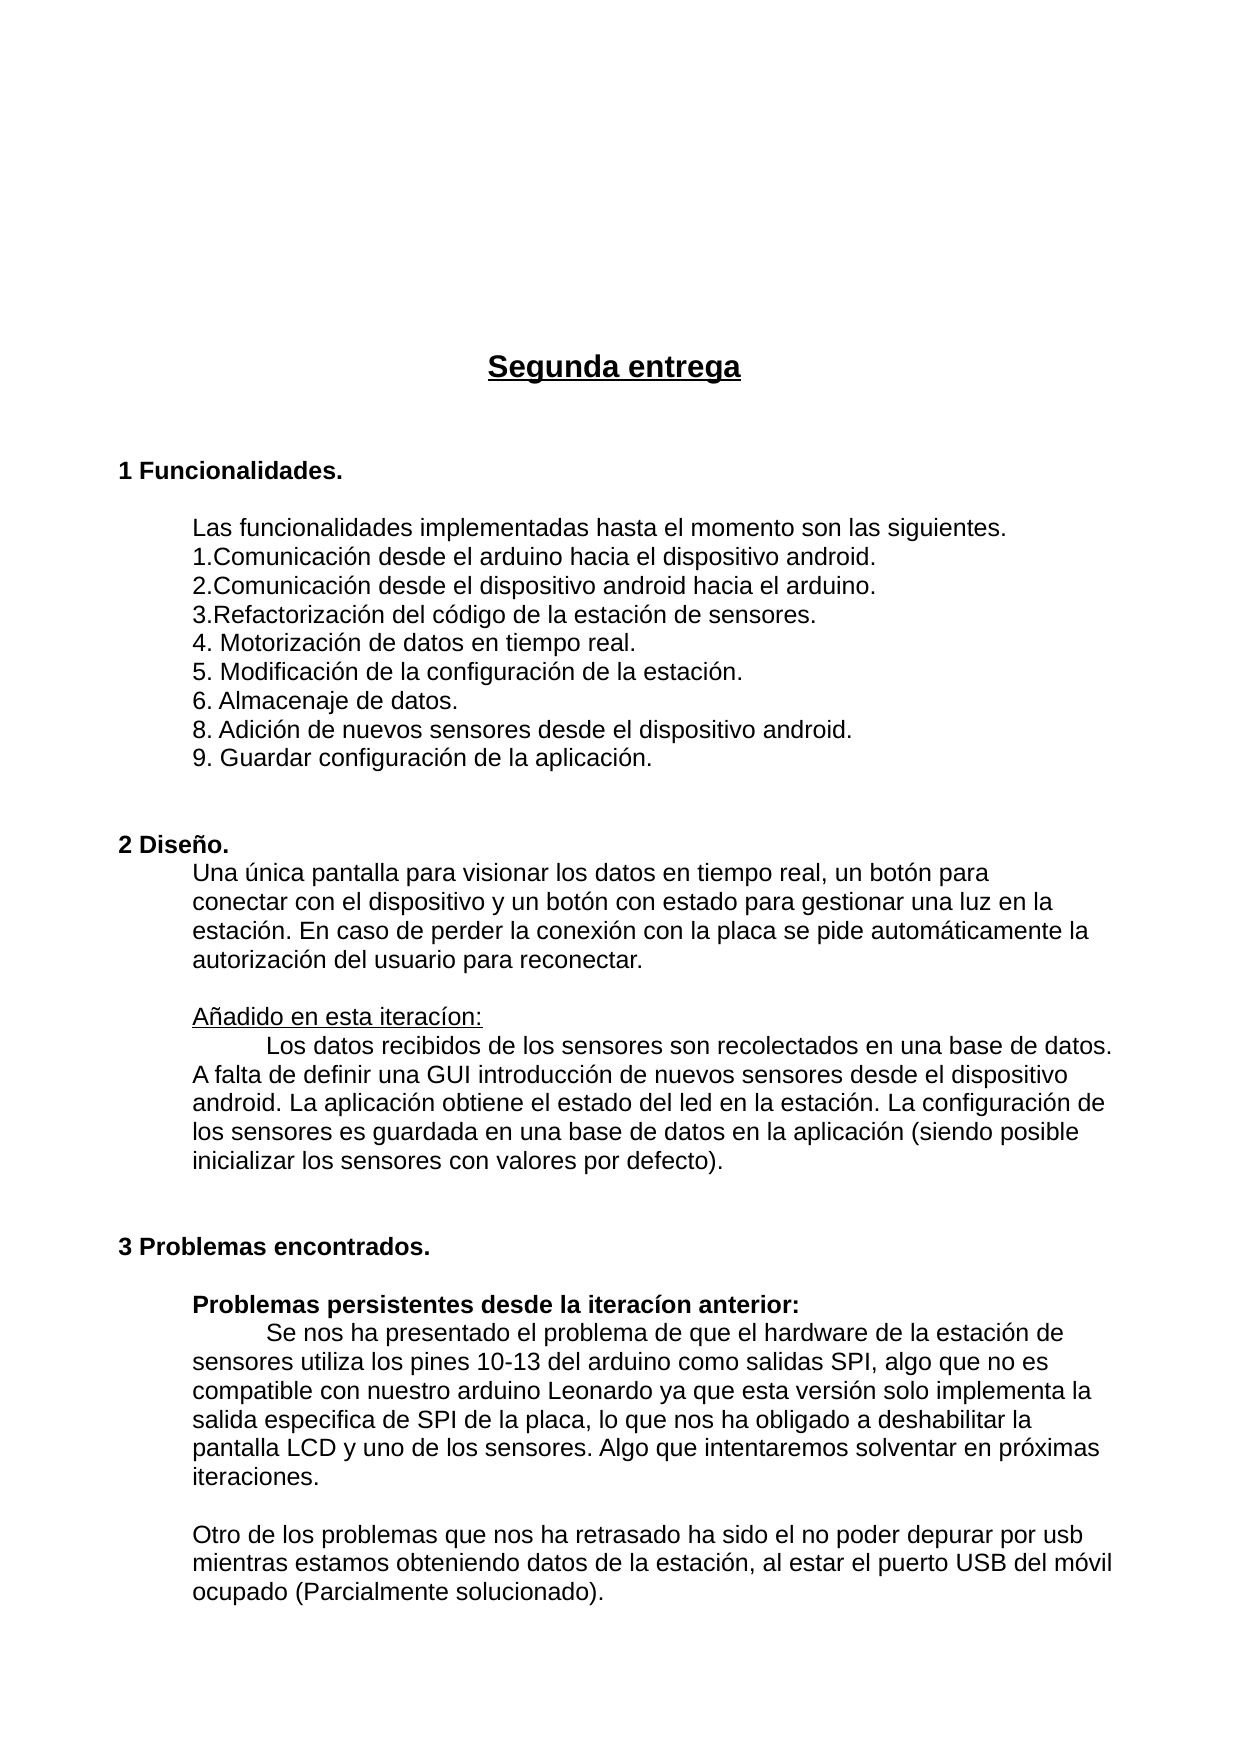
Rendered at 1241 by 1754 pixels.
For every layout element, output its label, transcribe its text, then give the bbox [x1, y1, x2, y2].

text 2 Diseño. [118, 830, 1122, 858]
text Las funcionalidades implementadas hasta el momento son las siguientes. [118, 513, 1122, 542]
text Se nos ha presentado el problema de que el hardware de la estación de sensores utiliza los pines 10-13 del arduino como salidas SPI, algo que no es compatible con nuestro arduino Leonardo ya que esta versión solo implementa la salida especifica de SPI de la placa, lo que nos ha obligado a deshabilitar la pantalla LCD y uno de los sensores. Algo que intentaremos solventar en próximas iteraciones. [192, 1318, 1122, 1491]
text 4. Motorización de datos en tiempo real. [192, 628, 1122, 657]
text 9. Guardar configuración de la aplicación. [192, 743, 1122, 772]
text 8. Adición de nuevos sensores desde el dispositivo android. [118, 715, 1122, 743]
text 3 Problemas encontrados. [118, 1232, 1122, 1261]
text Una única pantalla para visionar los datos en tiempo real, un botón para [192, 858, 1122, 887]
text 5. Modificación de la configuración de la estación. [118, 657, 1122, 686]
text 1 Funcionalidades. [118, 456, 1122, 485]
text conectar con el dispositivo y un botón con estado para gestionar una luz en la estación. En caso de perder la conexión con la placa se pide automáticamente la autorización del usuario para reconectar. [192, 887, 1122, 973]
text Los datos recibidos de los sensores son recolectados en una base de datos. A falta de definir una GUI introducción de nuevos sensores desde el dispositivo android. La aplicación obtiene el estado del led en la estación. La configuración de los sensores es guardada en una base de datos en la aplicación (siendo posible inicializar los sensores con valores por defecto). [192, 1031, 1122, 1175]
text 6. Almacenaje de datos. [118, 686, 1122, 715]
text Añadido en esta iteracíon: [192, 973, 1122, 1031]
text Problemas persistentes desde la iteracíon anterior: [118, 1290, 1122, 1318]
text 3.Refactorización del código de la estación de sensores. [192, 600, 1122, 628]
text Otro de los problemas que nos ha retrasado ha sido el no poder depurar por usb mientras estamos obteniendo datos de la estación, al estar el puerto USB del móvil ocupado (Parcialmente solucionado). [192, 1520, 1122, 1606]
text Segunda entrega [118, 348, 1122, 384]
text 1.Comunicación desde el arduino hacia el dispositivo android. [192, 542, 1122, 571]
text 2.Comunicación desde el dispositivo android hacia el arduino. [192, 571, 1122, 600]
